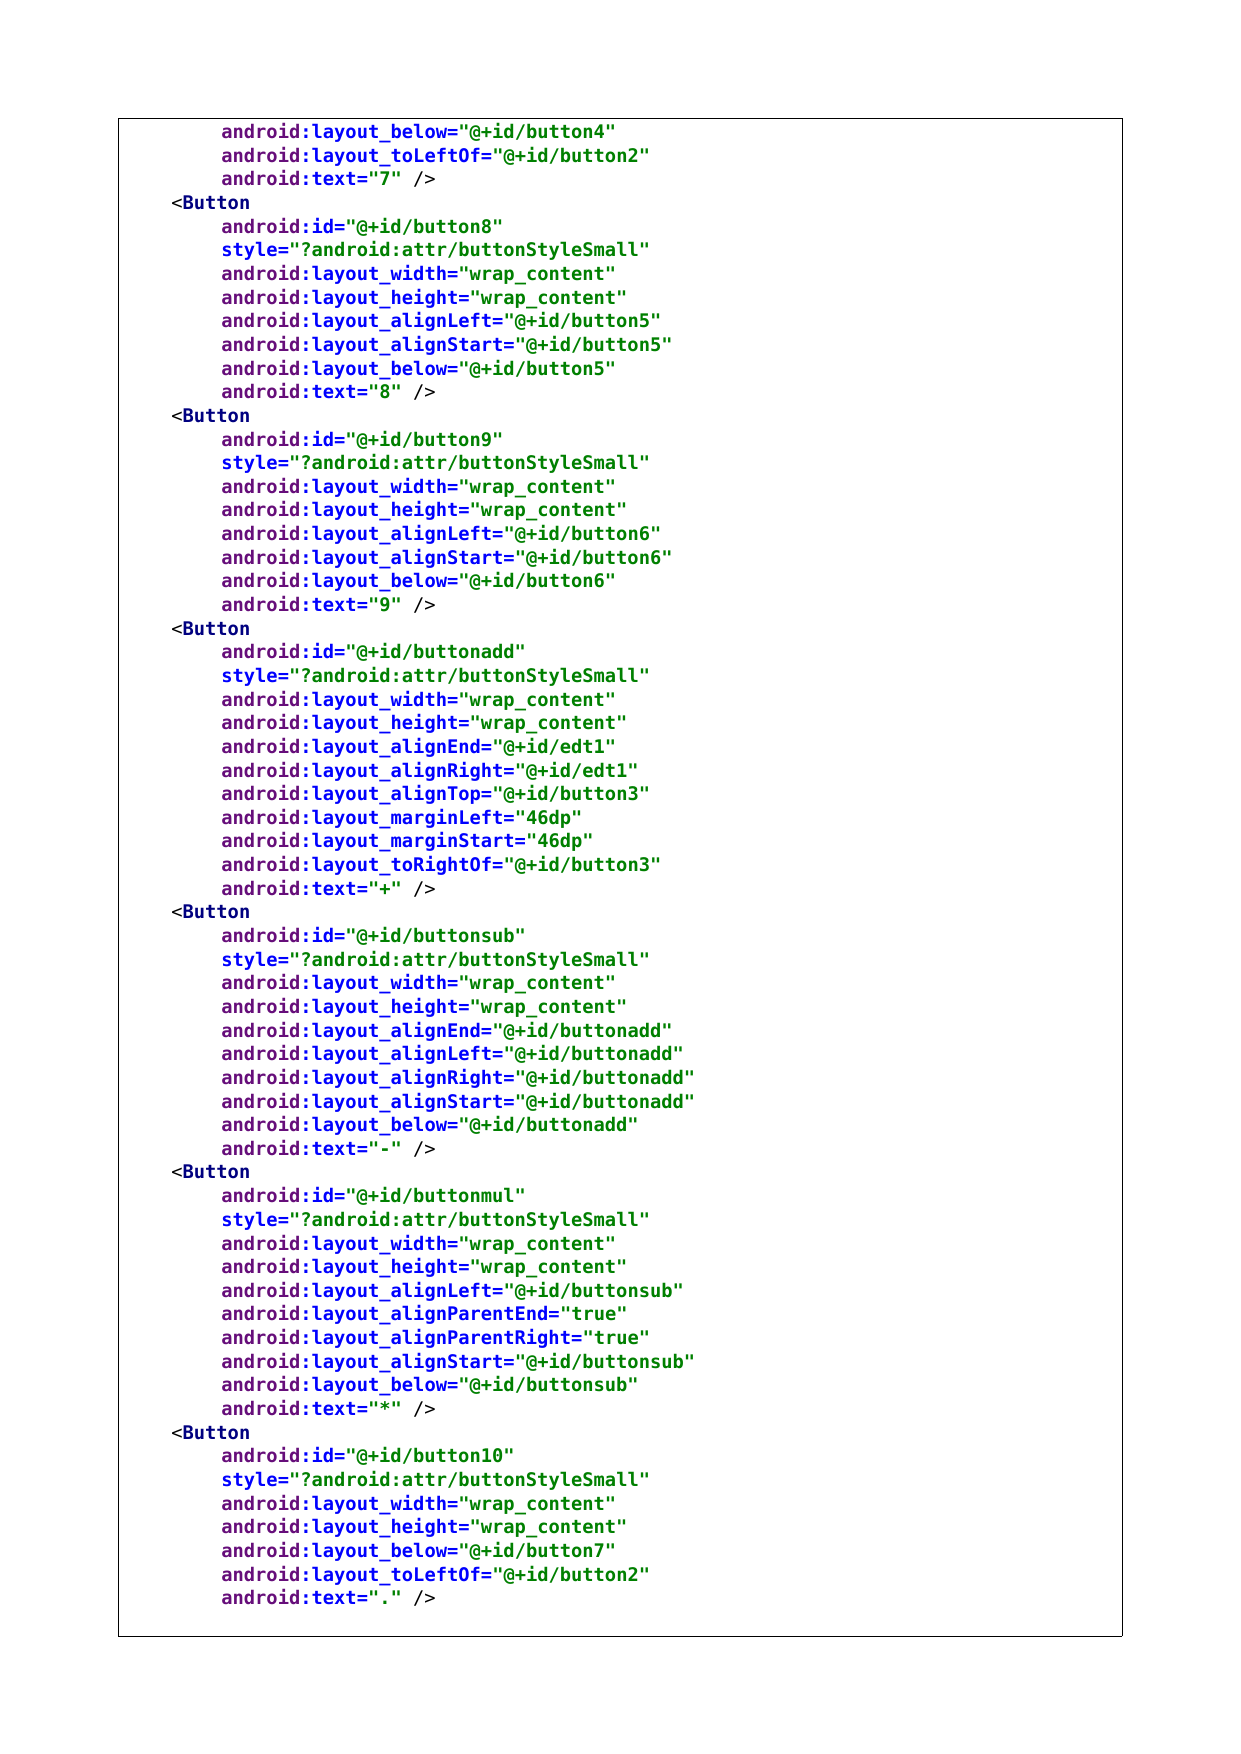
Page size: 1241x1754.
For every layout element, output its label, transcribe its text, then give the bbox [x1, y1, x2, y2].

text style="?android:attr/buttonStyleSmall" [121, 452, 1119, 476]
text android:text="." /> [121, 1587, 1119, 1611]
text android:layout_width="wrap_content" [121, 476, 1119, 499]
text android:layout_alignLeft="@+id/button5" [121, 310, 1119, 334]
text android:layout_alignLeft="@+id/button6" [121, 523, 1119, 547]
text style="?android:attr/buttonStyleSmall" [121, 1209, 1119, 1232]
text android:layout_alignParentEnd="true" [121, 1303, 1119, 1327]
text android:layout_alignStart="@+id/buttonsub" [121, 1351, 1119, 1374]
text android:layout_alignEnd="@+id/edt1" [121, 736, 1119, 759]
text android:layout_height="wrap_content" [121, 1516, 1119, 1540]
text android:layout_width="wrap_content" [121, 689, 1119, 712]
text android:text="9" /> [121, 594, 1119, 618]
text android:layout_marginLeft="46dp" [121, 807, 1119, 831]
text android:layout_alignRight="@+id/buttonadd" [121, 1067, 1119, 1091]
text android:text="-" /> [121, 1138, 1119, 1162]
text style="?android:attr/buttonStyleSmall" [121, 665, 1119, 689]
text android:layout_width="wrap_content" [121, 263, 1119, 287]
text android:text="*" /> [121, 1398, 1119, 1422]
text android:id="@+id/button10" [121, 1445, 1119, 1469]
text android:layout_toLeftOf="@+id/button2" [121, 145, 1119, 168]
text android:layout_below="@+id/button5" [121, 358, 1119, 381]
text android:layout_height="wrap_content" [121, 1256, 1119, 1280]
text android:id="@+id/button9" [121, 428, 1119, 452]
text <Button [121, 405, 1119, 428]
text android:layout_below="@+id/button4" [121, 121, 1119, 145]
text android:layout_width="wrap_content" [121, 1232, 1119, 1256]
text android:layout_alignStart="@+id/button6" [121, 547, 1119, 570]
text android:layout_width="wrap_content" [121, 972, 1119, 996]
text android:layout_alignStart="@+id/buttonadd" [121, 1091, 1119, 1114]
text android:text="7" /> [121, 168, 1119, 192]
text <Button [121, 192, 1119, 216]
text android:layout_alignLeft="@+id/buttonadd" [121, 1043, 1119, 1067]
text android:layout_height="wrap_content" [121, 287, 1119, 310]
text style="?android:attr/buttonStyleSmall" [121, 1469, 1119, 1493]
text android:layout_alignStart="@+id/button5" [121, 334, 1119, 358]
text android:layout_below="@+id/buttonadd" [121, 1114, 1119, 1138]
text android:id="@+id/buttonadd" [121, 641, 1119, 665]
text android:layout_toRightOf="@+id/button3" [121, 854, 1119, 878]
text android:text="+" /> [121, 878, 1119, 901]
text android:layout_height="wrap_content" [121, 996, 1119, 1020]
text android:layout_below="@+id/buttonsub" [121, 1374, 1119, 1398]
text android:text="8" /> [121, 381, 1119, 405]
text android:layout_height="wrap_content" [121, 499, 1119, 523]
text android:layout_width="wrap_content" [121, 1493, 1119, 1516]
text android:layout_alignLeft="@+id/buttonsub" [121, 1280, 1119, 1303]
text style="?android:attr/buttonStyleSmall" [121, 239, 1119, 263]
text android:layout_below="@+id/button6" [121, 570, 1119, 594]
text android:layout_alignParentRight="true" [121, 1327, 1119, 1351]
text style="?android:attr/buttonStyleSmall" [121, 949, 1119, 972]
text android:layout_toLeftOf="@+id/button2" [121, 1563, 1119, 1587]
text <Button [121, 901, 1119, 925]
text android:layout_marginStart="46dp" [121, 831, 1119, 854]
text android:layout_height="wrap_content" [121, 712, 1119, 736]
text <Button [121, 1422, 1119, 1445]
text android:layout_below="@+id/button7" [121, 1540, 1119, 1563]
text <Button [121, 1162, 1119, 1185]
text android:layout_alignTop="@+id/button3" [121, 783, 1119, 807]
text android:layout_alignEnd="@+id/buttonadd" [121, 1020, 1119, 1043]
text android:id="@+id/buttonmul" [121, 1185, 1119, 1209]
text android:id="@+id/buttonsub" [121, 925, 1119, 949]
text <Button [121, 618, 1119, 641]
text android:id="@+id/button8" [121, 216, 1119, 239]
text android:layout_alignRight="@+id/edt1" [121, 759, 1119, 783]
